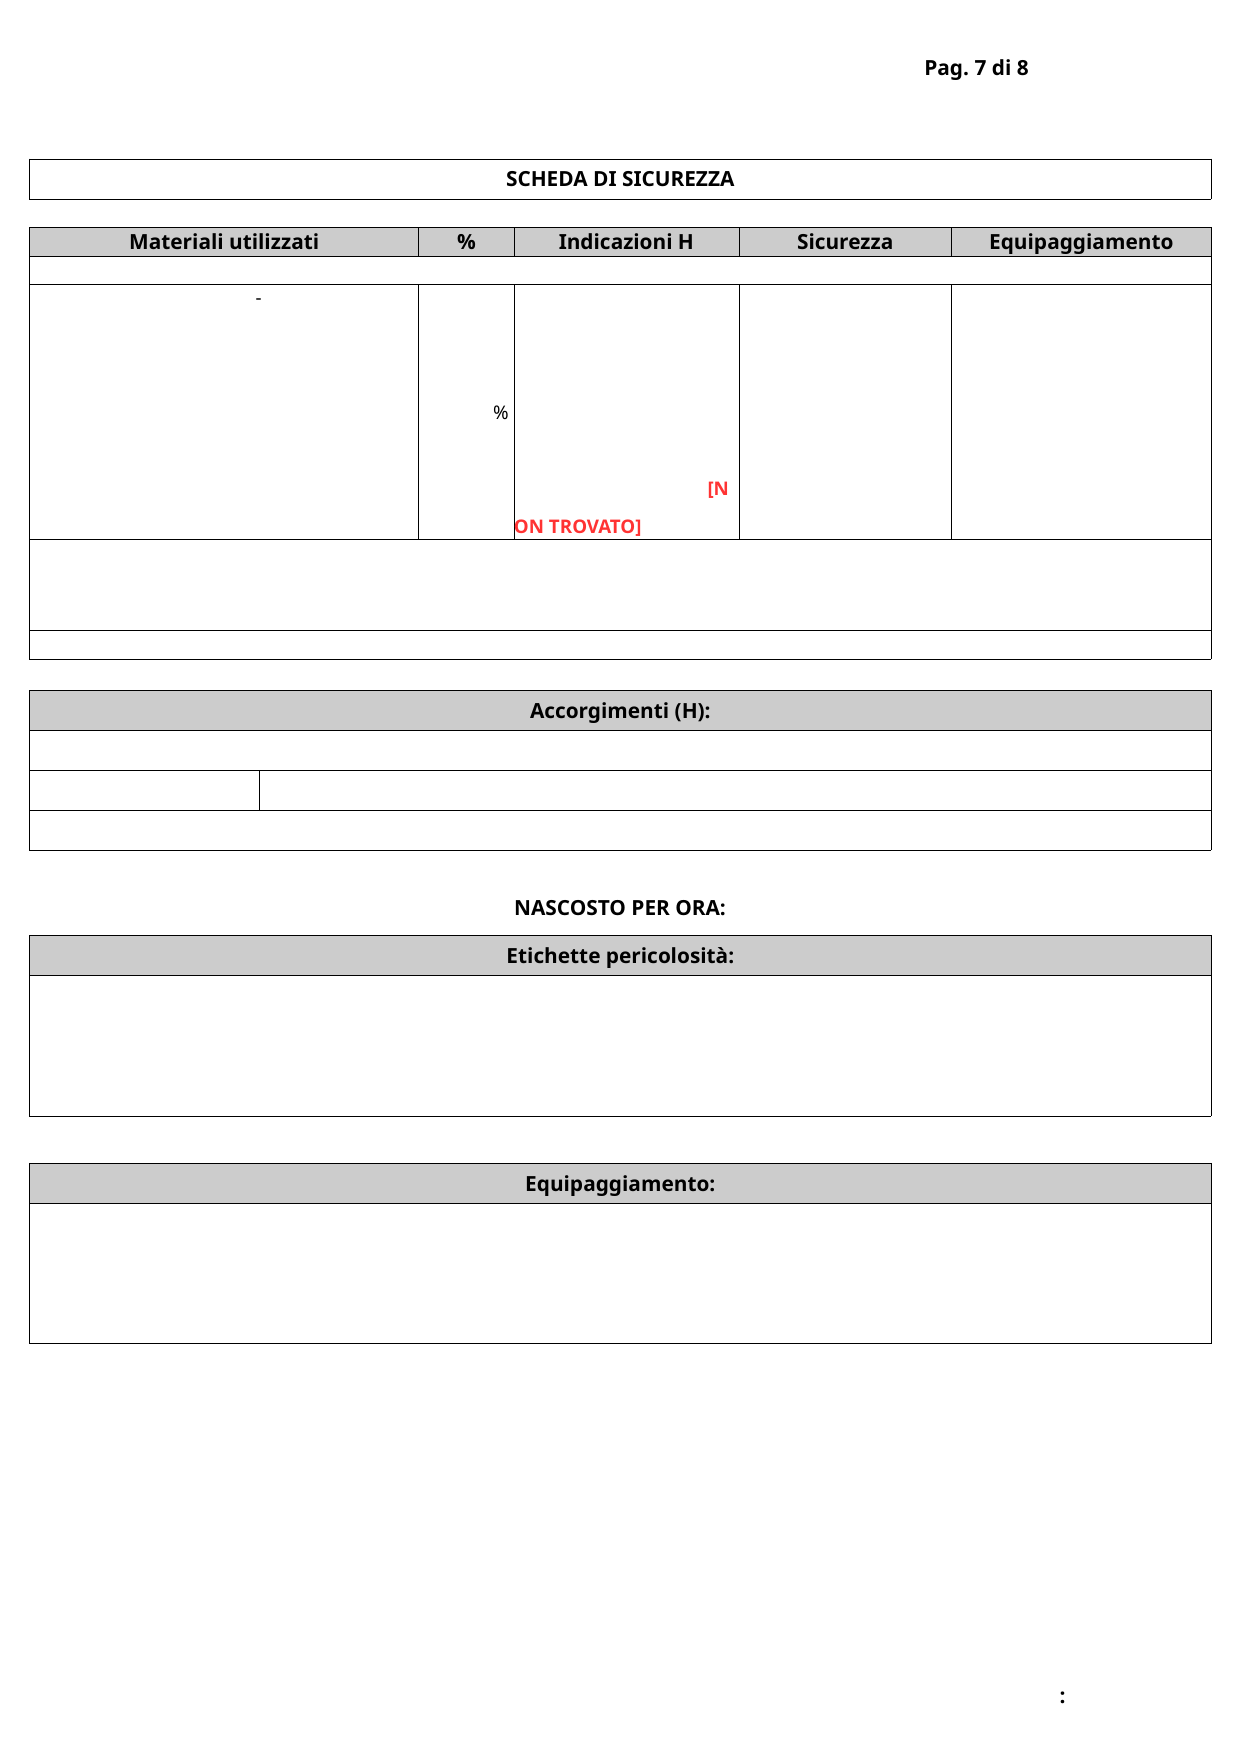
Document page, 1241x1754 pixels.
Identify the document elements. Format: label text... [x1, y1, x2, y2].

text NASCOSTO PER ORA: [29, 893, 1210, 921]
table_header SCHEDA DI SICUREZZA [30, 160, 1211, 198]
table_header Indicazioni H [515, 228, 739, 256]
table_cell </for> [30, 631, 1211, 659]
table_header Etichette pericolosità: [30, 936, 1211, 975]
table_cell <for each="symbol in material.symbol_ids"></for> [740, 285, 951, 539]
table_cell <advice.name> [30, 771, 259, 810]
table_cell </for> [30, 811, 1211, 850]
table_header Equipaggiamento [952, 228, 1211, 256]
table_cell <if test="len(material.term_h_ids)"><', '.join([t.name for t in material.term_h_ids])></if><if test="not len(material.term_h_ids)">[NON TROVATO]</if> [515, 285, 739, 539]
table_cell <for each="advice in secure_advice"> [30, 731, 1211, 770]
text <if test="not company.production_mx"> [29, 127, 1211, 158]
table_header Equipaggiamento: [30, 1164, 1211, 1203]
table_header % [419, 228, 514, 256]
text <if test="len(objects)>1 and o.id!=objects[-1].id"> [29, 1447, 1211, 1476]
table_cell <advice.note> [260, 771, 1211, 810]
table_header Materiali utilizzati [30, 228, 418, 256]
text </for> [29, 1419, 1211, 1447]
text <if test="False"> [29, 851, 1210, 878]
text <for each="secure_material, secure_advice, secure_rate, security_symbol, security_equipment in get_security_object(o)"> [29, 200, 1211, 227]
text </if> [29, 1372, 1210, 1403]
table_cell <for each="symbol in security_equipment"> </for> [30, 1204, 1211, 1343]
table_cell <material.default_code or ''> - <material.name> [30, 285, 418, 539]
table_cell <for each="symbol in security_symbol"> </for> [30, 976, 1211, 1116]
table_cell [952, 285, 1211, 539]
text </if> [29, 1344, 1211, 1372]
table_header Sicurezza [740, 228, 951, 256]
table_header Accorgimenti (H): [30, 691, 1211, 730]
table_cell <if test="any((material.protection_eye_text, material.protection_skin_text, material.protection_hand_text, material.protection_air_text, material.protection_body_text, material.protection_foot_text))"><'[OCCHI: %s] [PELLE: %s] [MANI: %s] [VIE RESP. %s] [TUTA: %s] [SCARPE: %s]' % (material.protection_eye_text or '/', material.protection_skin_text or '/', material.protection_hand_text or '/', material.protection_air_text or '/', material.protection_body_text or '/', material.protection_foot_text or '/')></if> [30, 540, 1211, 630]
table_cell <round(secure_rate.get(material, 0.0), 2)> % [419, 285, 514, 539]
table_cell <for each="material in secure_material"> [30, 257, 1211, 284]
